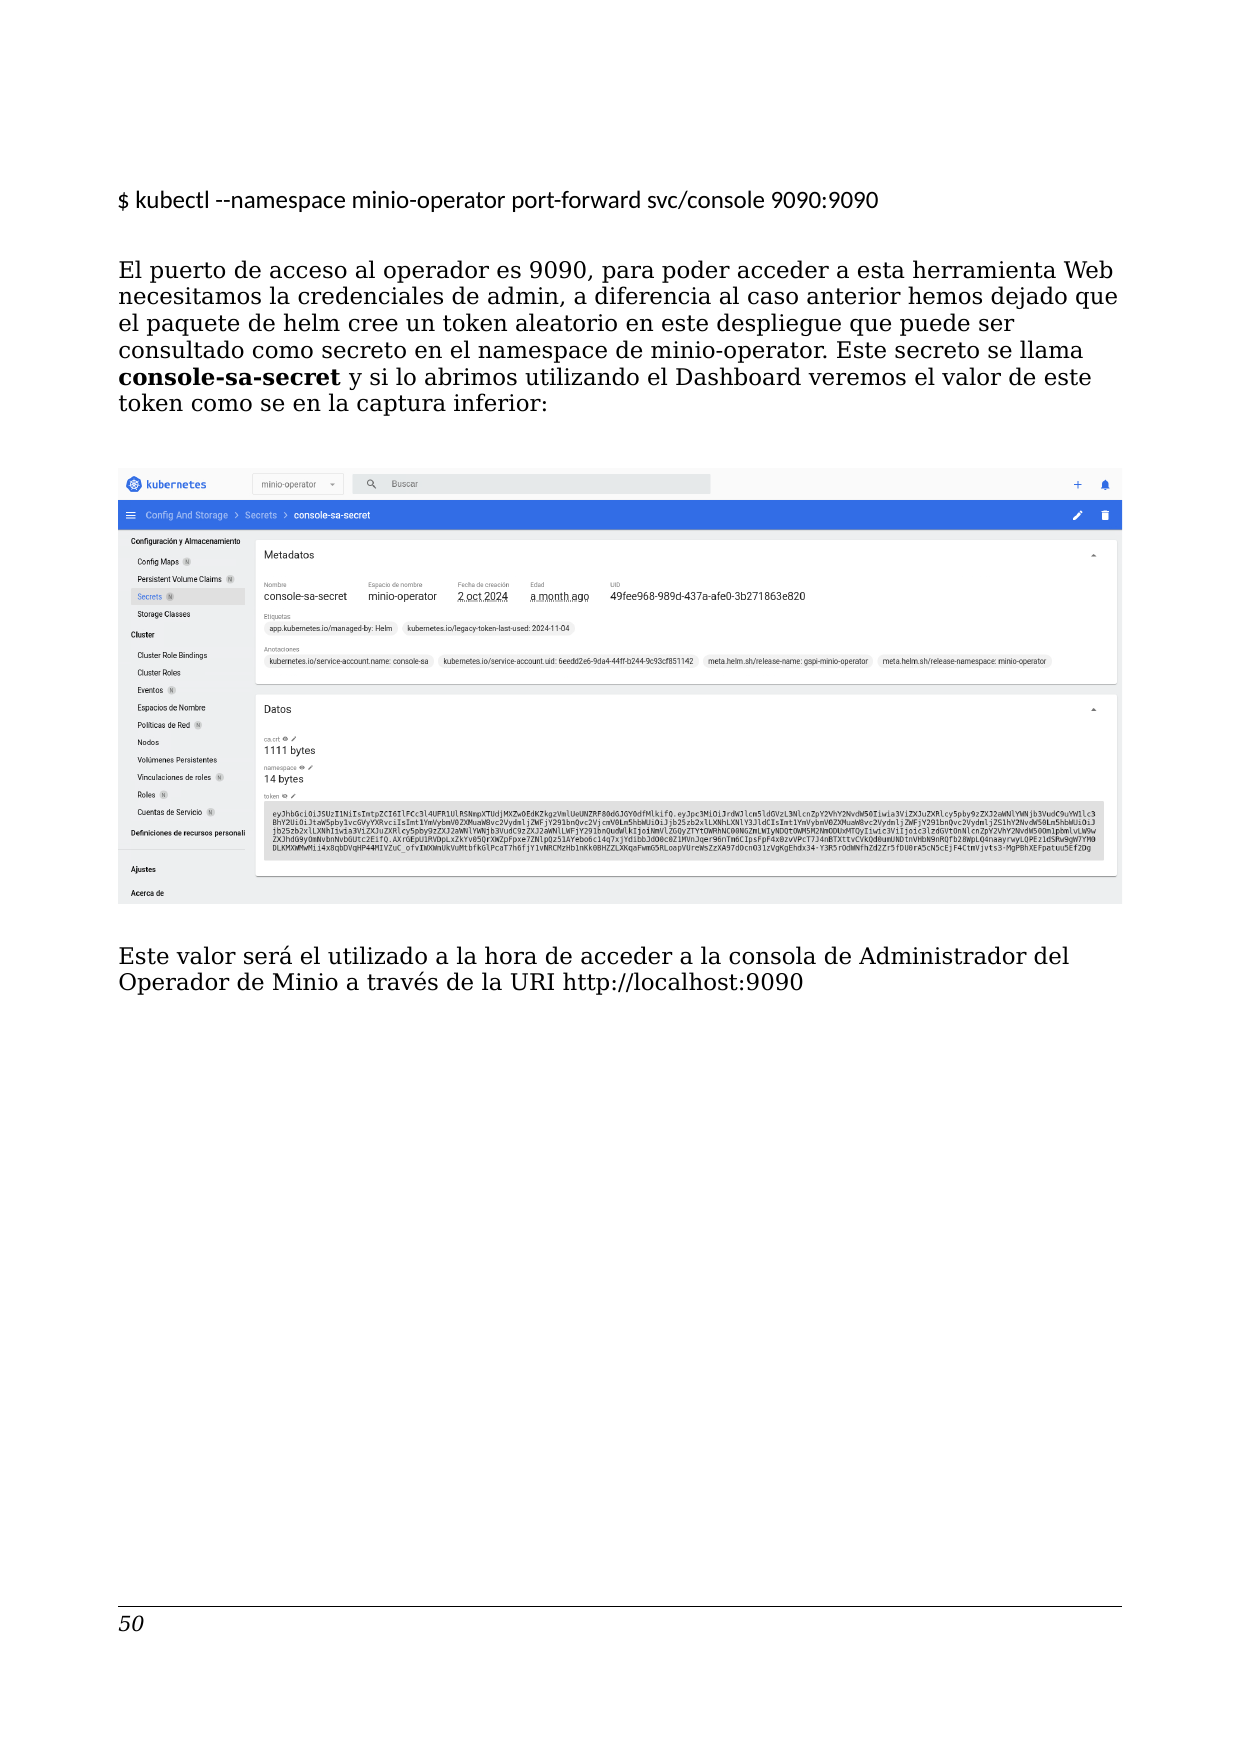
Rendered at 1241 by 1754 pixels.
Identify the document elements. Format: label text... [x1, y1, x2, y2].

text Este valor será el utilizado a la hora de acceder a la consola de Administrador del Operador de Minio a través de la URI http://localhost:9090 [118, 943, 1122, 996]
text El puerto de acceso al operador es 9090, para poder acceder a esta herramienta Web necesitamos la credenciales de admin, a diferencia al caso anterior hemos dejado que el paquete de helm cree un token aleatorio en este despliegue que puede ser consultado como secreto en el namespace de minio-operator. Este secreto se llama console-sa-secret y si lo abrimos utilizando el Dashboard veremos el valor de este token como se en la captura inferior: [118, 177, 1122, 417]
picture [118, 468, 1123, 904]
